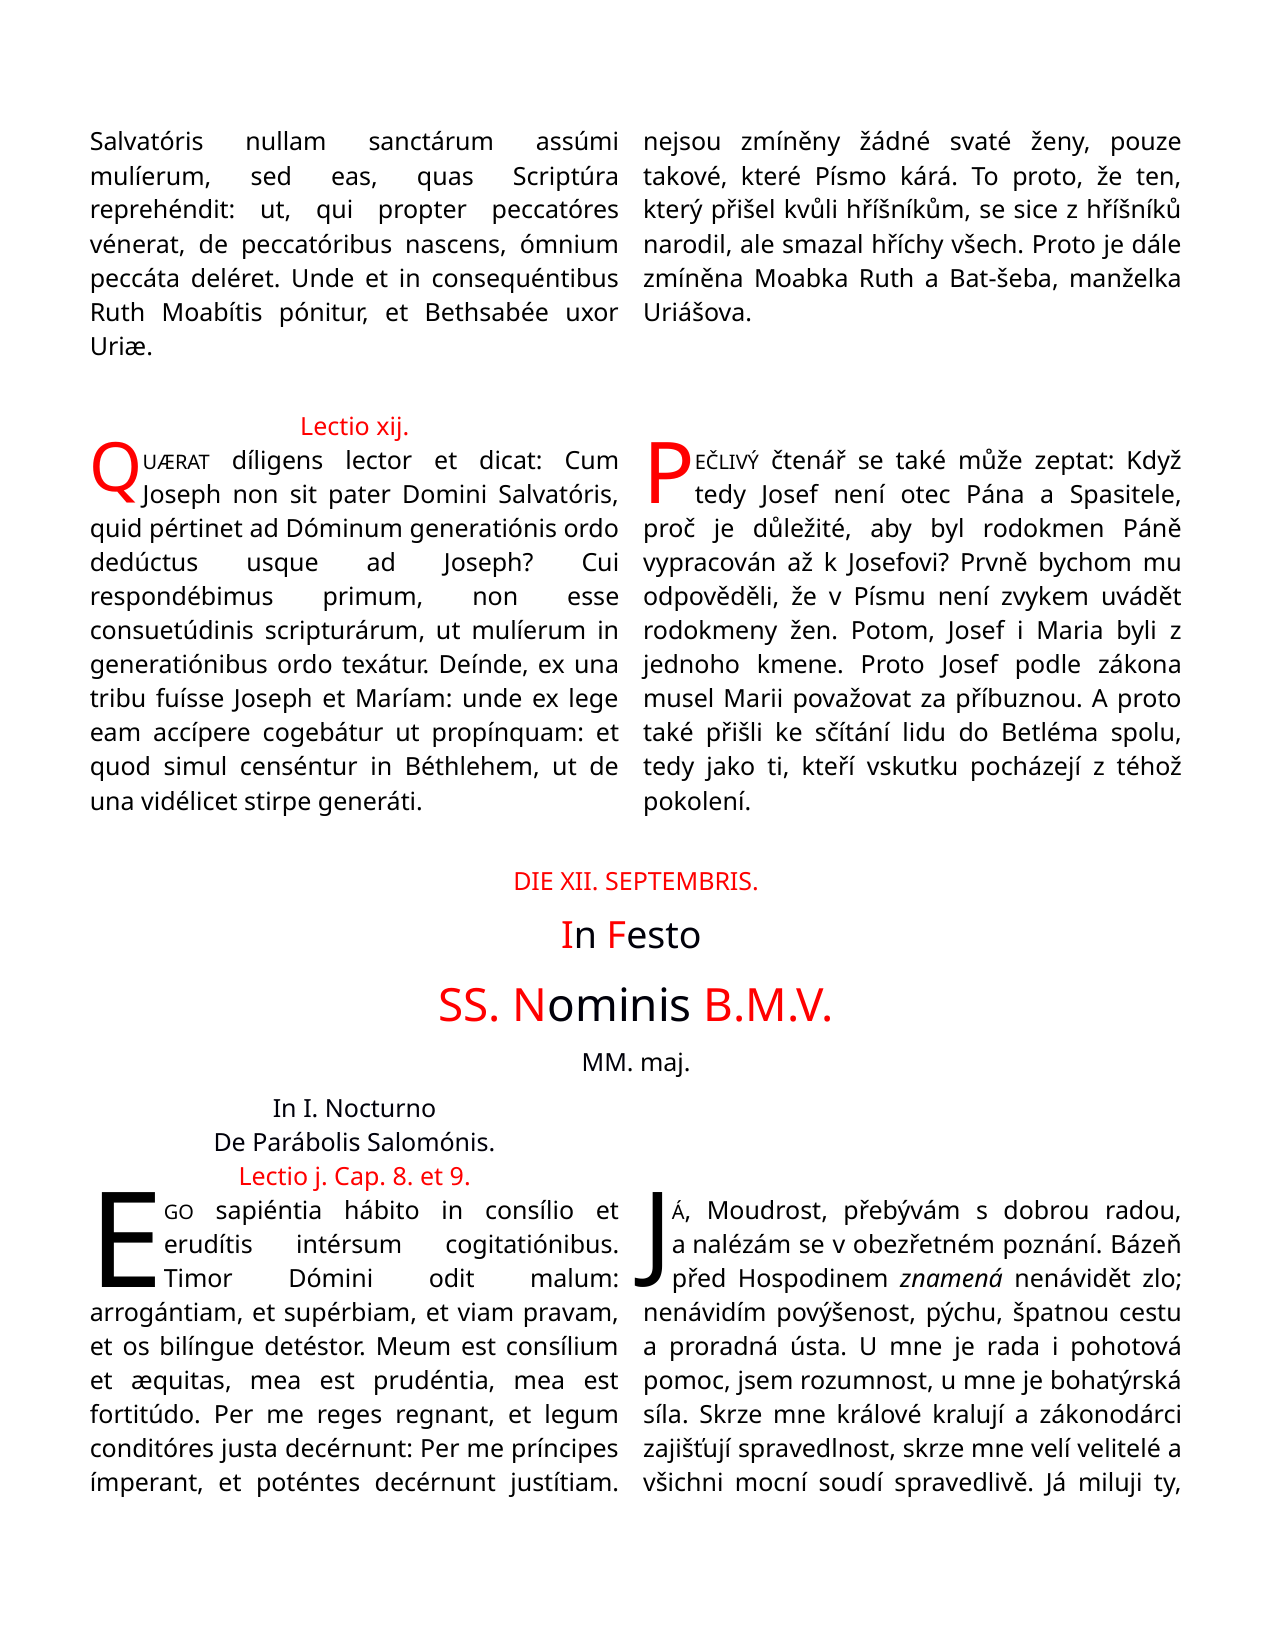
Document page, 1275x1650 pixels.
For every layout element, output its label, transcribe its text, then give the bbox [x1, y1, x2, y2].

table_cell nejsou zmíněny žádné svaté ženy, pouze takové, které Písmo kárá. To proto, že ten, který přišel kvůli hříšníkům, se sice z hříšníků narodil, ale smazal hříchy všech. Proto je dále zmíněna Moabka Ruth a Bat-šeba, manželka Uriášova. [631, 118, 1194, 402]
table_cell Pečlivý čtenář se také může zeptat: Když tedy Josef není otec Pána a Spasitele, proč je důležité, aby byl rodokmen Páně vypracován až k Josefovi? Prvně bychom mu odpověděli, že v Písmu není zvykem uvádět rodokmeny žen. Potom, Josef i Maria byli z jednoho kmene. Proto Josef podle zákona musel Marii považovat za příbuznou. A proto také přišli ke sčítání lidu do Betléma spolu, tedy jako ti, kteří vskutku pocházejí z téhož pokolení. [631, 403, 1194, 857]
table_cell In I. Nocturno De Parábolis Salomónis. Lectio j. Cap. 8. et 9. Ego sapiéntia hábito in consílio et erudítis intérsum cogitatiónibus. Timor Dómini odit malum: arrogántiam, et supérbiam, et viam pravam, et os bilíngue detéstor. Meum est consílium et æquitas, mea est prudéntia, mea est fortitúdo. Per me reges regnant, et legum conditóres justa decérnunt: Per me príncipes ímperant, et poténtes decérnunt justítiam. Ego diligéntes me díligo: et qui mane vígilant ad me, invénient me. [78, 1085, 631, 1505]
table_cell Já, Moudrost, přebývám s dobrou radou, a nalézám se v obezřetném poznání. Bázeň před Hospodinem znamená nenávidět zlo; nenávidím povýšenost, pýchu, špatnou cestu a proradná ústa. U mne je rada i pohotová pomoc, jsem rozumnost, u mne je bohatýrská síla. Skrze mne králové kralují a zákonodárci zajišťují spravedlnost, skrze mne velí velitelé a všichni mocní soudí spravedlivě. Já miluji ty, [631, 1085, 1194, 1505]
table_cell DIE XII. SEPTEMBRIS. In Festo SS. Nominis B.M.V. MM. maj. [78, 857, 1194, 1084]
table_cell Salvatóris nullam sanctárum assúmi mulíerum, sed eas, quas Scriptúra reprehéndit: ut, qui propter peccatóres vénerat, de peccatóribus nascens, ómnium peccáta deléret. Unde et in consequéntibus Ruth Moabítis pónitur, et Bethsabée uxor Uriæ. [78, 118, 631, 402]
table_cell Lectio xij. Quærat díligens lector et dicat: Cum Joseph non sit pater Domini Salvatóris, quid pértinet ad Dóminum generatiónis ordo dedúctus usque ad Joseph? Cui respondébimus primum, non esse consuetúdinis scripturárum, ut mulíerum in generatiónibus ordo texátur. Deínde‚ ex una tribu fuísse Joseph et Maríam: unde ex lege eam accípere cogebátur ut propínquam: et quod simul censéntur in Béthlehem, ut de una vidélicet stirpe generáti. [78, 403, 631, 857]
